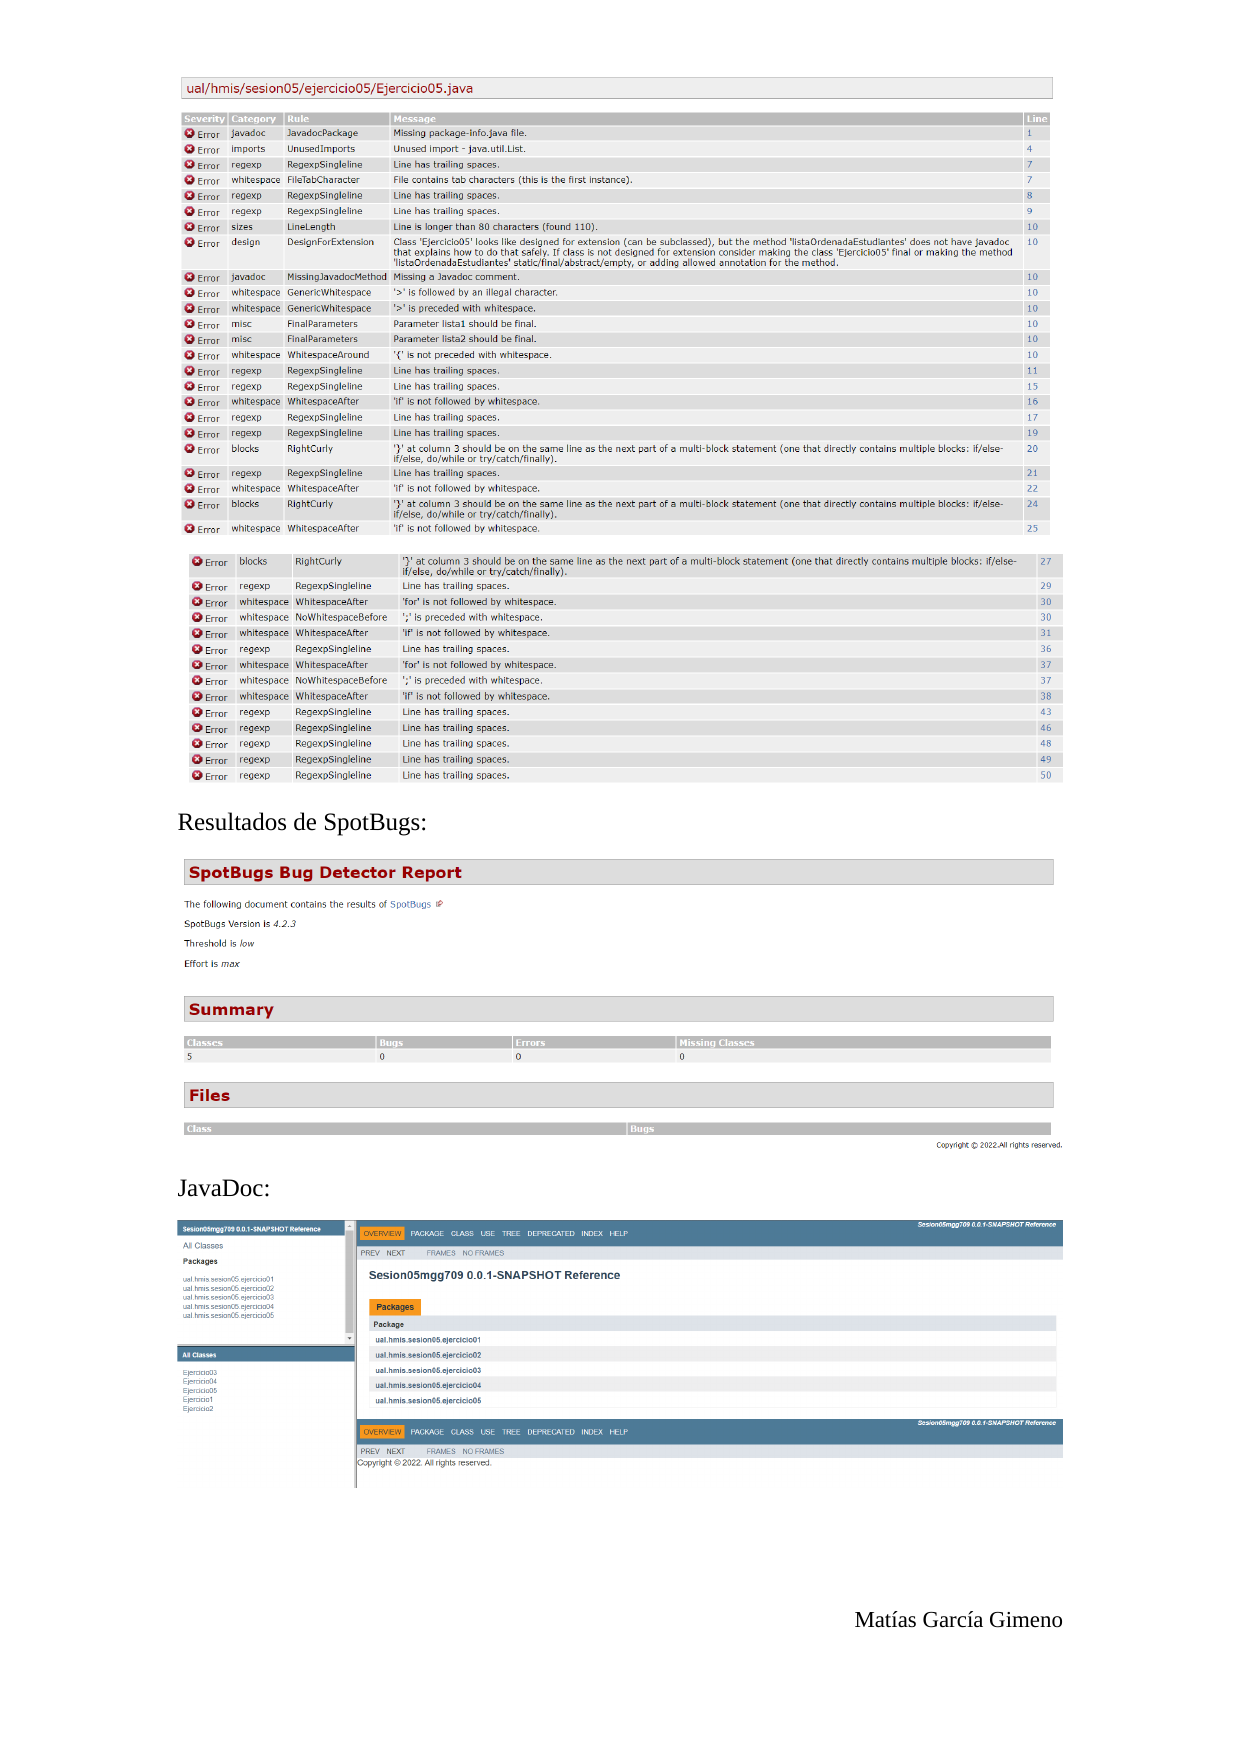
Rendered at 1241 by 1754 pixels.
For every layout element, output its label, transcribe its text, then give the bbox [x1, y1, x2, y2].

text Resultados de SpotBugs: [177, 807, 1063, 836]
text JavaDoc: [177, 1173, 1063, 1202]
